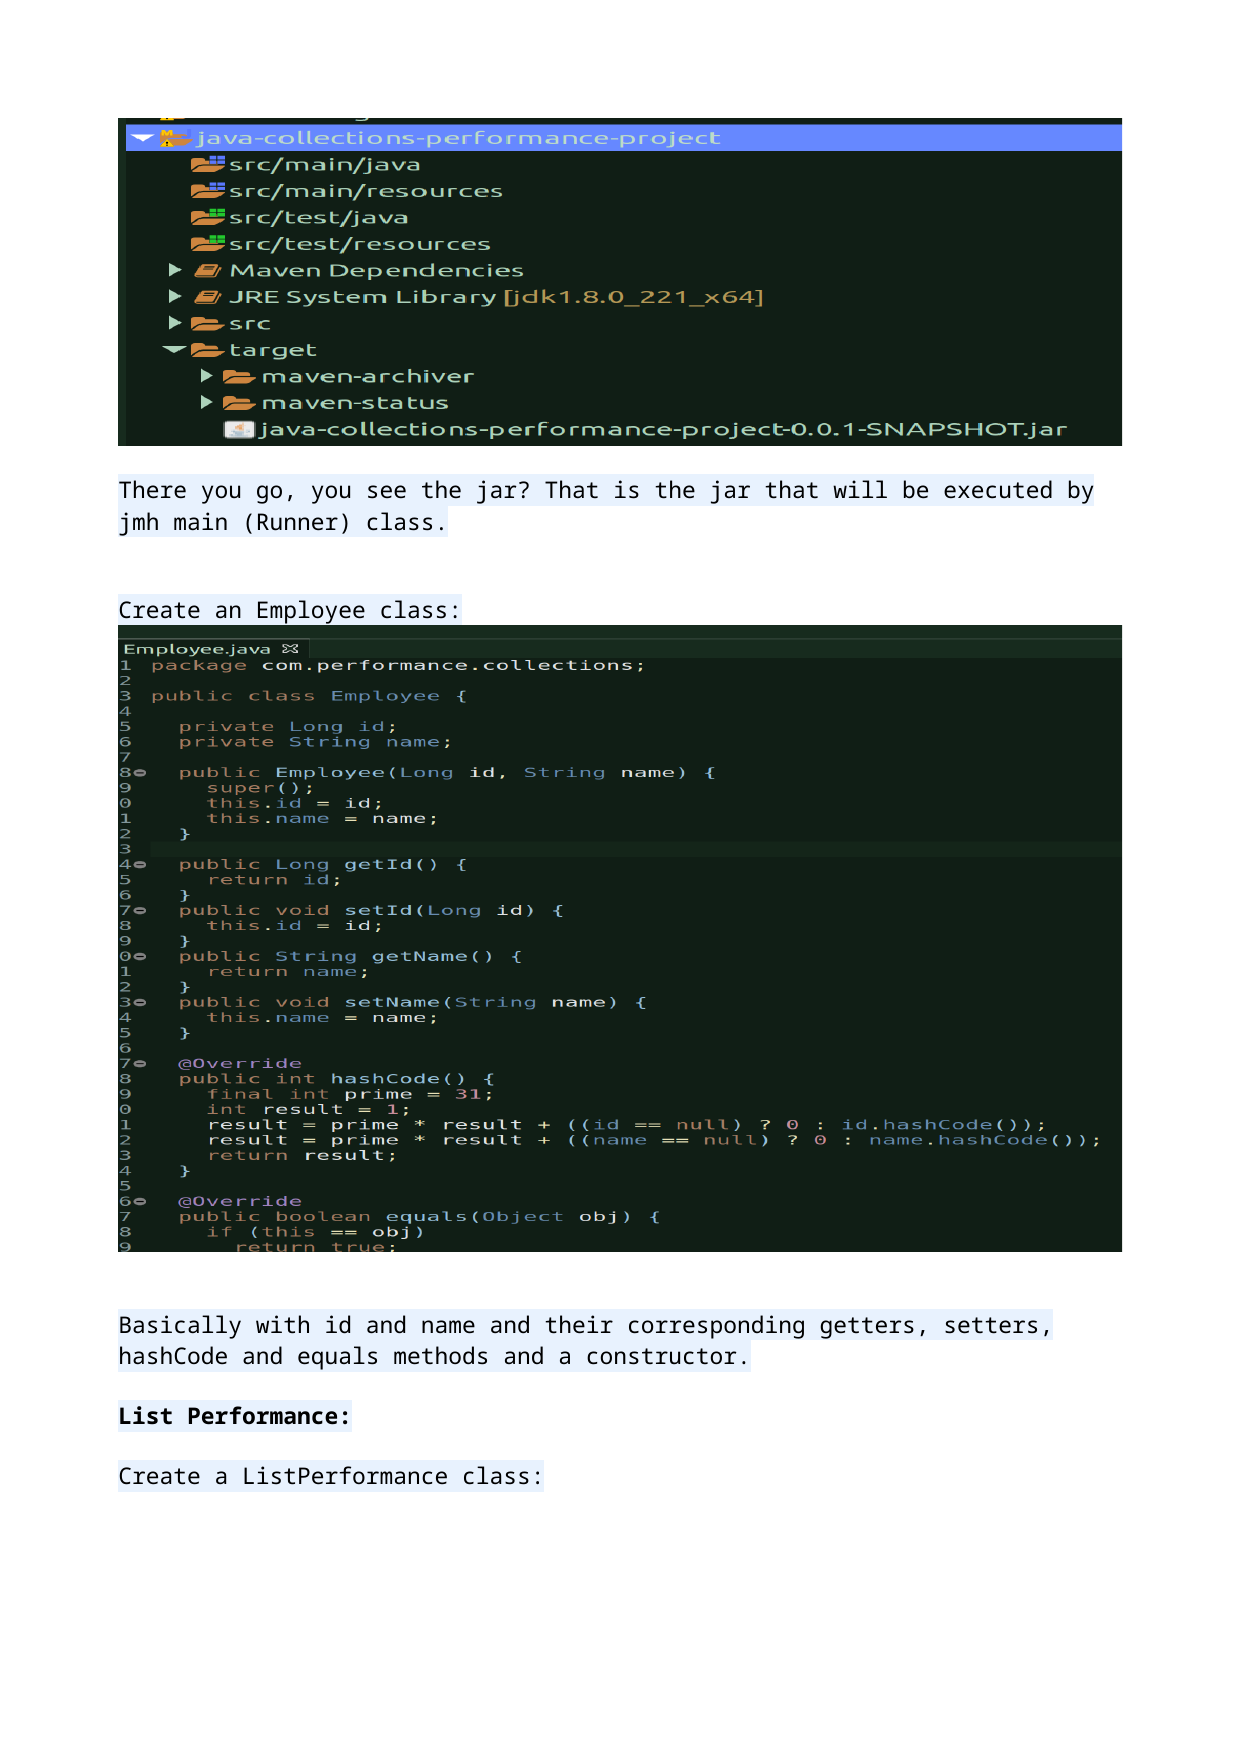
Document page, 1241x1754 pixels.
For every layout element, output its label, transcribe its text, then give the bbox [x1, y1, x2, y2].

text List Performance: [118, 1400, 1122, 1432]
text Basically with id and name and their corresponding getters, setters, hashCode and equals methods and a constructor. [118, 1309, 1122, 1372]
text Create an Employee class: [118, 594, 1122, 625]
picture [118, 118, 1123, 446]
text There you go, you see the jar? That is the jar that will be executed by jmh main (Runner) class. [118, 474, 1122, 537]
picture [118, 625, 1123, 1252]
text Create a ListPerformance class: [118, 1460, 1122, 1492]
